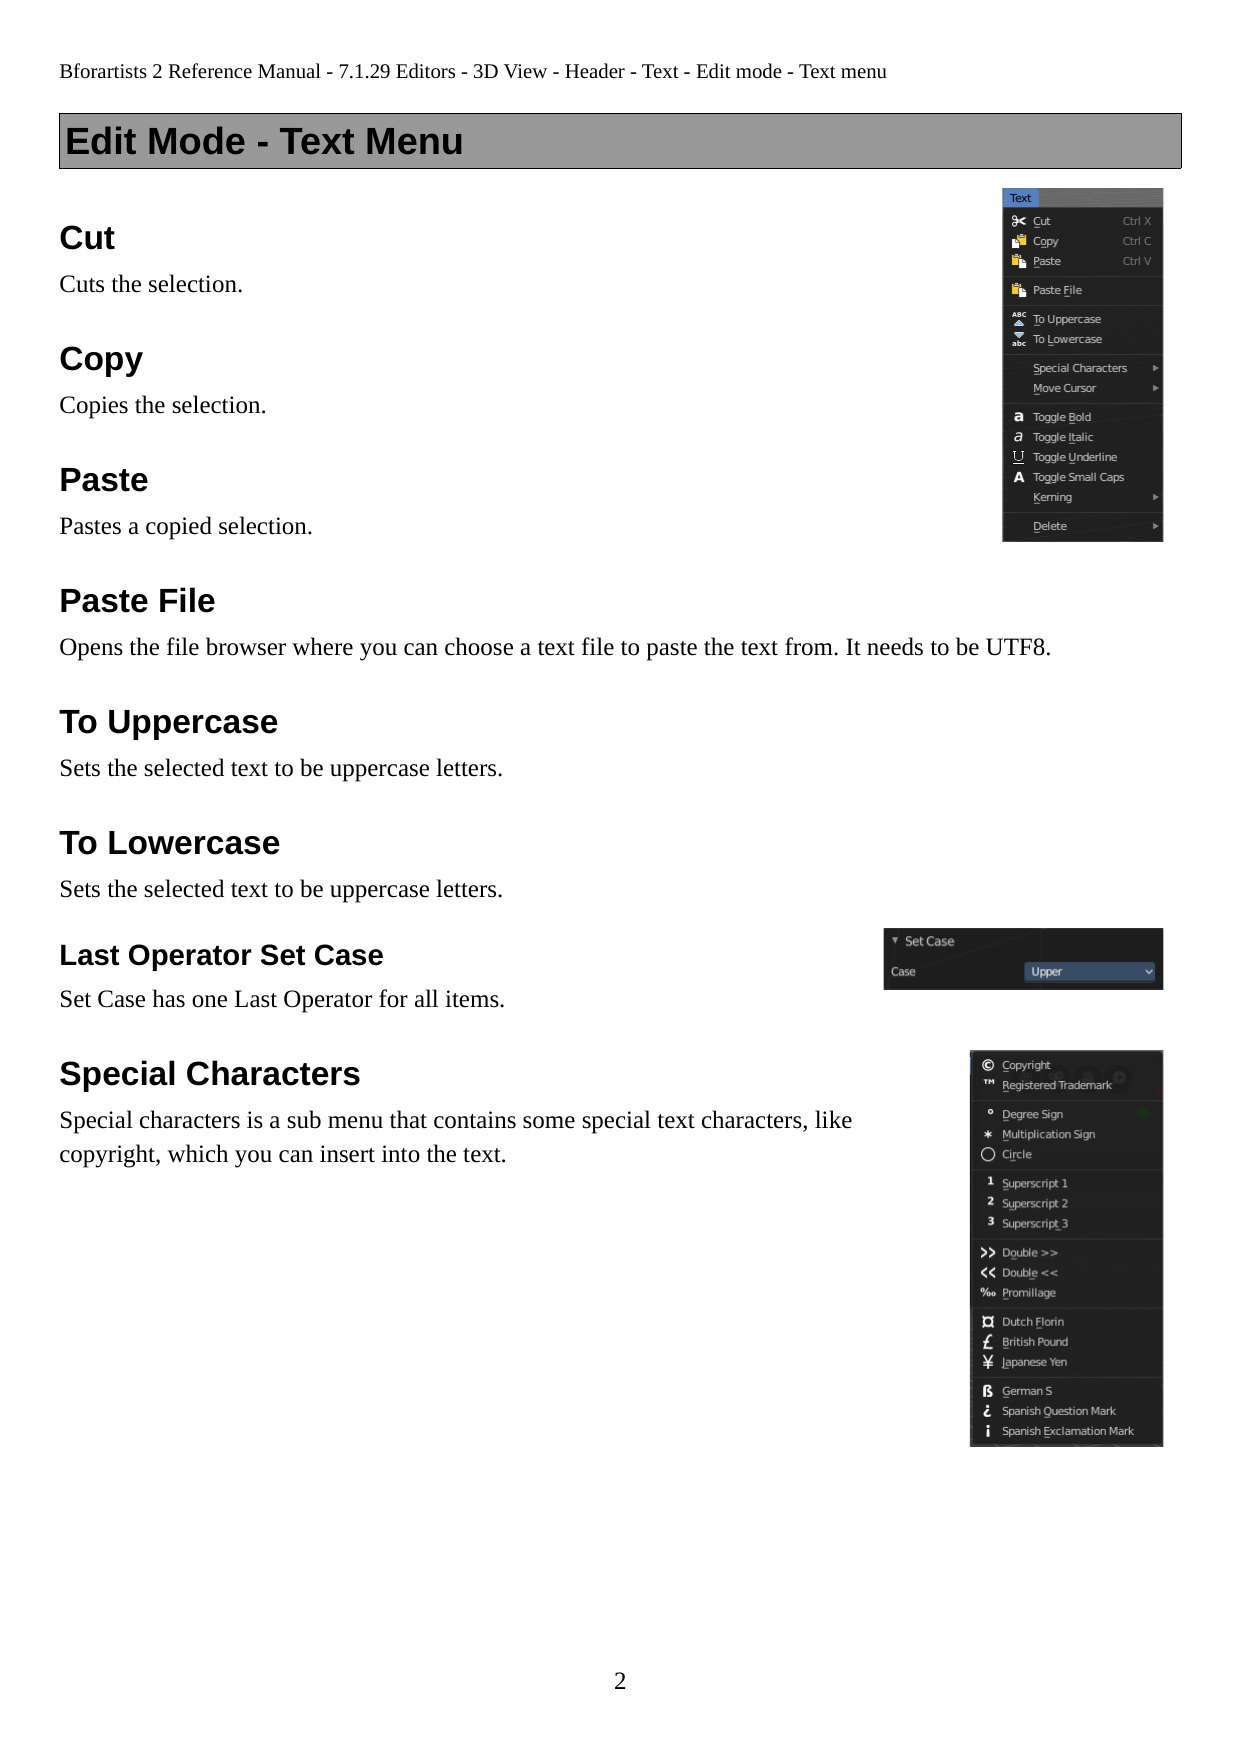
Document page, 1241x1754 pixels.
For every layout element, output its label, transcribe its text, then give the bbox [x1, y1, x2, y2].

text Opens the file browser where you can choose a text file to paste the text from. It needs to be UTF8. [59, 632, 1181, 661]
text Set Case has one Last Operator for all items. [59, 984, 1181, 1012]
text [1164, 390, 1181, 418]
picture [1002, 188, 1164, 542]
subtitle Cut [59, 217, 1002, 256]
text [1164, 269, 1181, 297]
subtitle To Lowercase [59, 823, 1181, 861]
subtitle [1164, 217, 1181, 256]
subtitle Paste [59, 459, 1002, 498]
subtitle To Uppercase [59, 702, 1181, 740]
text Sets the selected text to be uppercase letters. [59, 874, 1181, 903]
subtitle Last Operator Set Case [59, 937, 883, 971]
subtitle Copy [59, 338, 1002, 377]
subtitle [1164, 338, 1181, 377]
text Sets the selected text to be uppercase letters. [59, 753, 1181, 782]
subtitle [1164, 459, 1181, 498]
text Special characters is a sub menu that contains some special text characters, like copyright, which you can insert into the text. [59, 1105, 969, 1168]
subtitle Paste File [59, 581, 1181, 619]
subtitle [1164, 1054, 1181, 1092]
table_header Edit Mode - Text Menu [60, 114, 1181, 168]
picture [969, 1050, 1164, 1447]
text Cuts the selection. [59, 269, 1002, 297]
text Copies the selection. [59, 390, 1002, 418]
subtitle Special Characters [59, 1054, 969, 1092]
text Pastes a copied selection. [59, 511, 1002, 539]
subtitle [1164, 937, 1181, 971]
picture [883, 928, 1164, 990]
